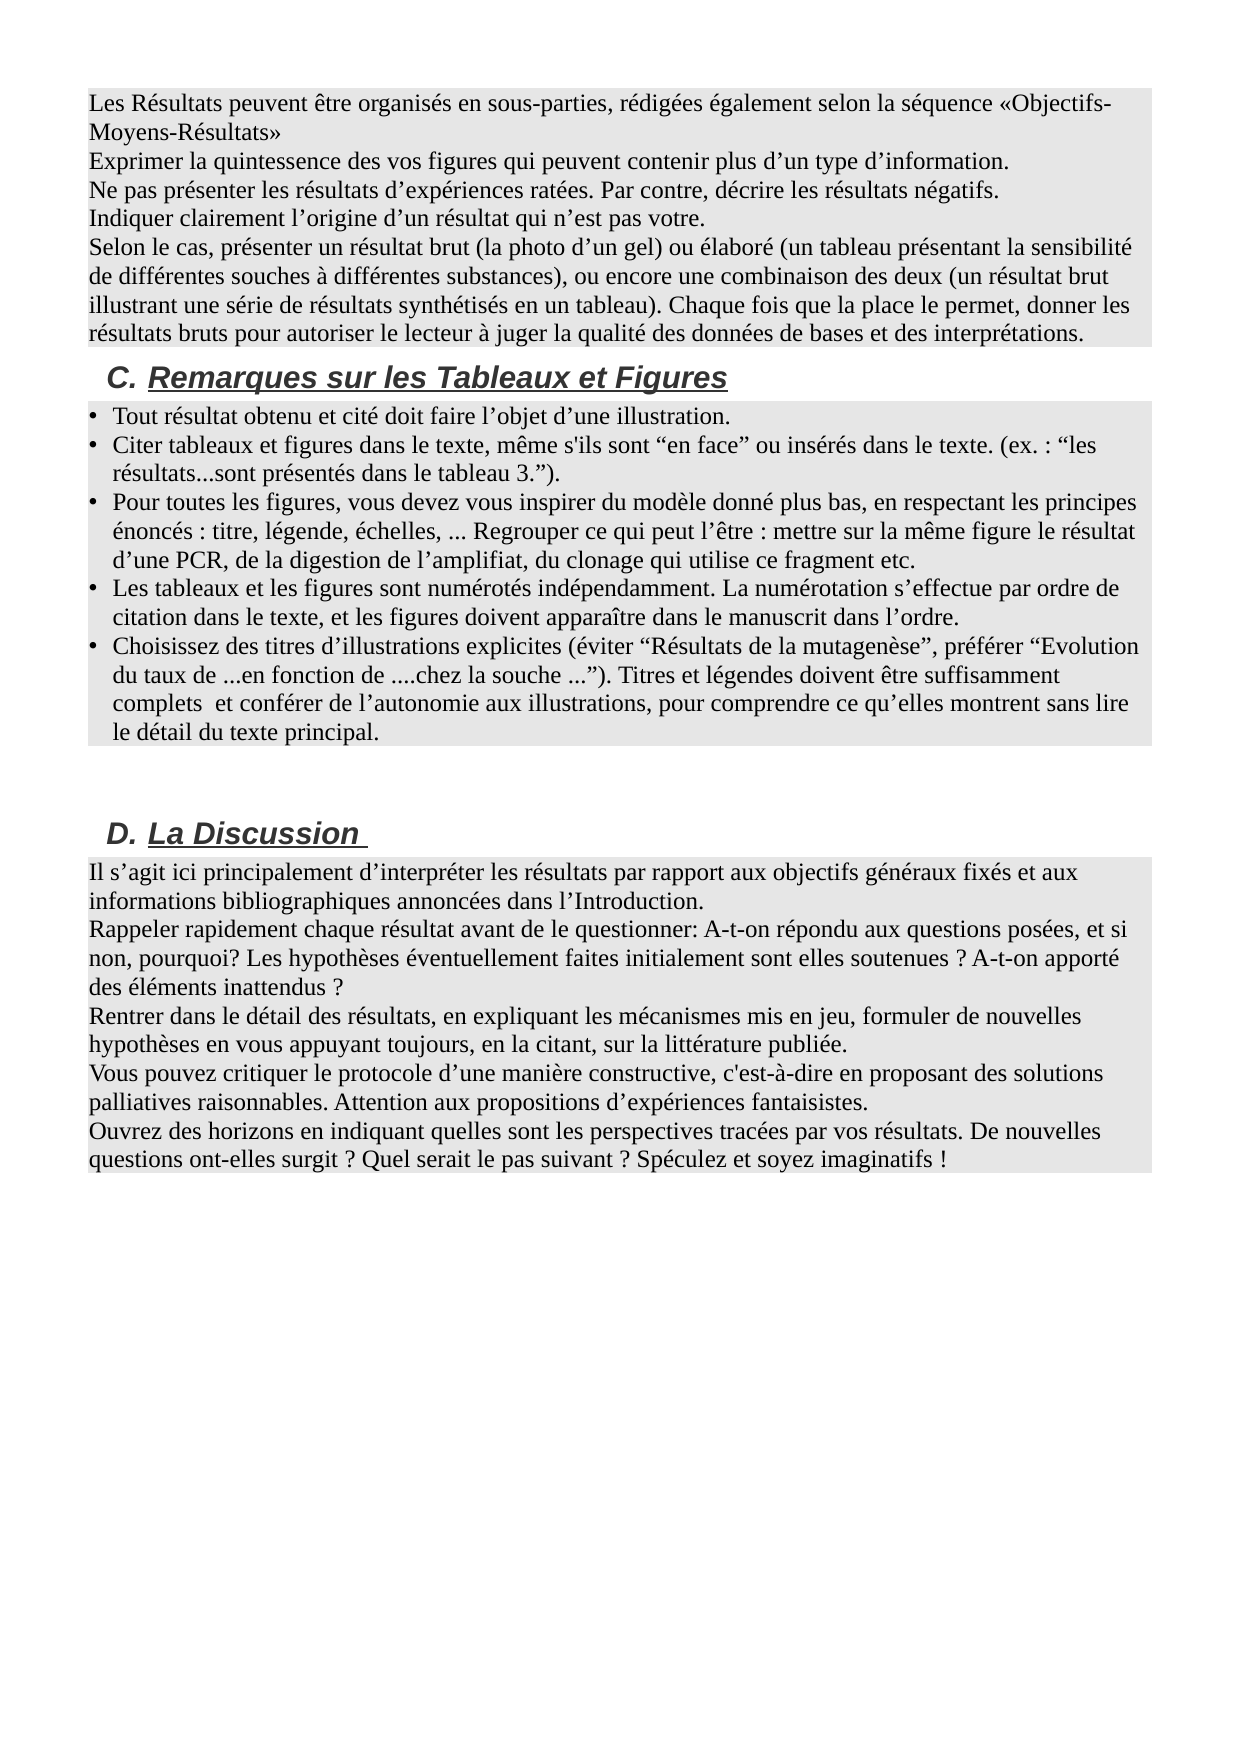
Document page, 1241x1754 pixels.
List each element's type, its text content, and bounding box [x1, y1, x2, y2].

text Ouvrez des horizons en indiquant quelles sont les perspectives tracées par vos résultats. De nouvelles questions ont-elles surgit ? Quel serait le pas suivant ? Spéculez et soyez imaginatifs ! [88, 1116, 1152, 1173]
list Les tableaux et les figures sont numérotés indépendamment. La numérotation s’effectue par ordre de citation dans le texte, et les figures doivent apparaître dans le manuscrit dans l’ordre. [88, 573, 1152, 631]
text Exprimer la quintessence des vos figures qui peuvent contenir plus d’un type d’information. [88, 146, 1152, 175]
subtitle La Discussion [106, 815, 1152, 851]
list Citer tableaux et figures dans le texte, même s'ils sont “en face” ou insérés dans le texte. (ex. : “les résultats...sont présentés dans le tableau 3.”). [88, 430, 1152, 487]
list Choisissez des titres d’illustrations explicites (éviter “Résultats de la mutagenèse”, préférer “Evolution du taux de ...en fonction de ....chez la souche ...”). Titres et légendes doivent être suffisamment complets et conférer de l’autonomie aux illustrations, pour comprendre ce qu’elles montrent sans lire le détail du texte principal. [88, 631, 1152, 746]
list Pour toutes les figures, vous devez vous inspirer du modèle donné plus bas, en respectant les principes énoncés : titre, légende, échelles, ... Regrouper ce qui peut l’être : mettre sur la même figure le résultat d’une PCR, de la digestion de l’amplifiat, du clonage qui utilise ce fragment etc. [88, 487, 1152, 573]
subtitle Remarques sur les Tableaux et Figures [106, 359, 1152, 395]
list Tout résultat obtenu et cité doit faire l’objet d’une illustration. [88, 401, 1152, 430]
text Selon le cas, présenter un résultat brut (la photo d’un gel) ou élaboré (un tableau présentant la sensibilité de différentes souches à différentes substances), ou encore une combinaison des deux (un résultat brut illustrant une série de résultats synthétisés en un tableau). Chaque fois que la place le permet, donner les résultats bruts pour autoriser le lecteur à juger la qualité des données de bases et des interprétations. [88, 232, 1152, 347]
text Rappeler rapidement chaque résultat avant de le questionner: A-t-on répondu aux questions posées, et si non, pourquoi? Les hypothèses éventuellement faites initialement sont elles soutenues ? A-t-on apporté des éléments inattendus ? [88, 914, 1152, 1001]
text Indiquer clairement l’origine d’un résultat qui n’est pas votre. [88, 203, 1152, 232]
text Les Résultats peuvent être organisés en sous-parties, rédigées également selon la séquence «Objectifs-Moyens-Résultats» [88, 88, 1152, 146]
text Ne pas présenter les résultats d’expériences ratées. Par contre, décrire les résultats négatifs. [88, 175, 1152, 203]
text Rentrer dans le détail des résultats, en expliquant les mécanismes mis en jeu, formuler de nouvelles hypothèses en vous appuyant toujours, en la citant, sur la littérature publiée. [88, 1001, 1152, 1058]
text Vous pouvez critiquer le protocole d’une manière constructive, c'est-à-dire en proposant des solutions palliatives raisonnables. Attention aux propositions d’expériences fantaisistes. [88, 1058, 1152, 1116]
text Il s’agit ici principalement d’interpréter les résultats par rapport aux objectifs généraux fixés et aux informations bibliographiques annoncées dans l’Introduction. [88, 857, 1152, 914]
